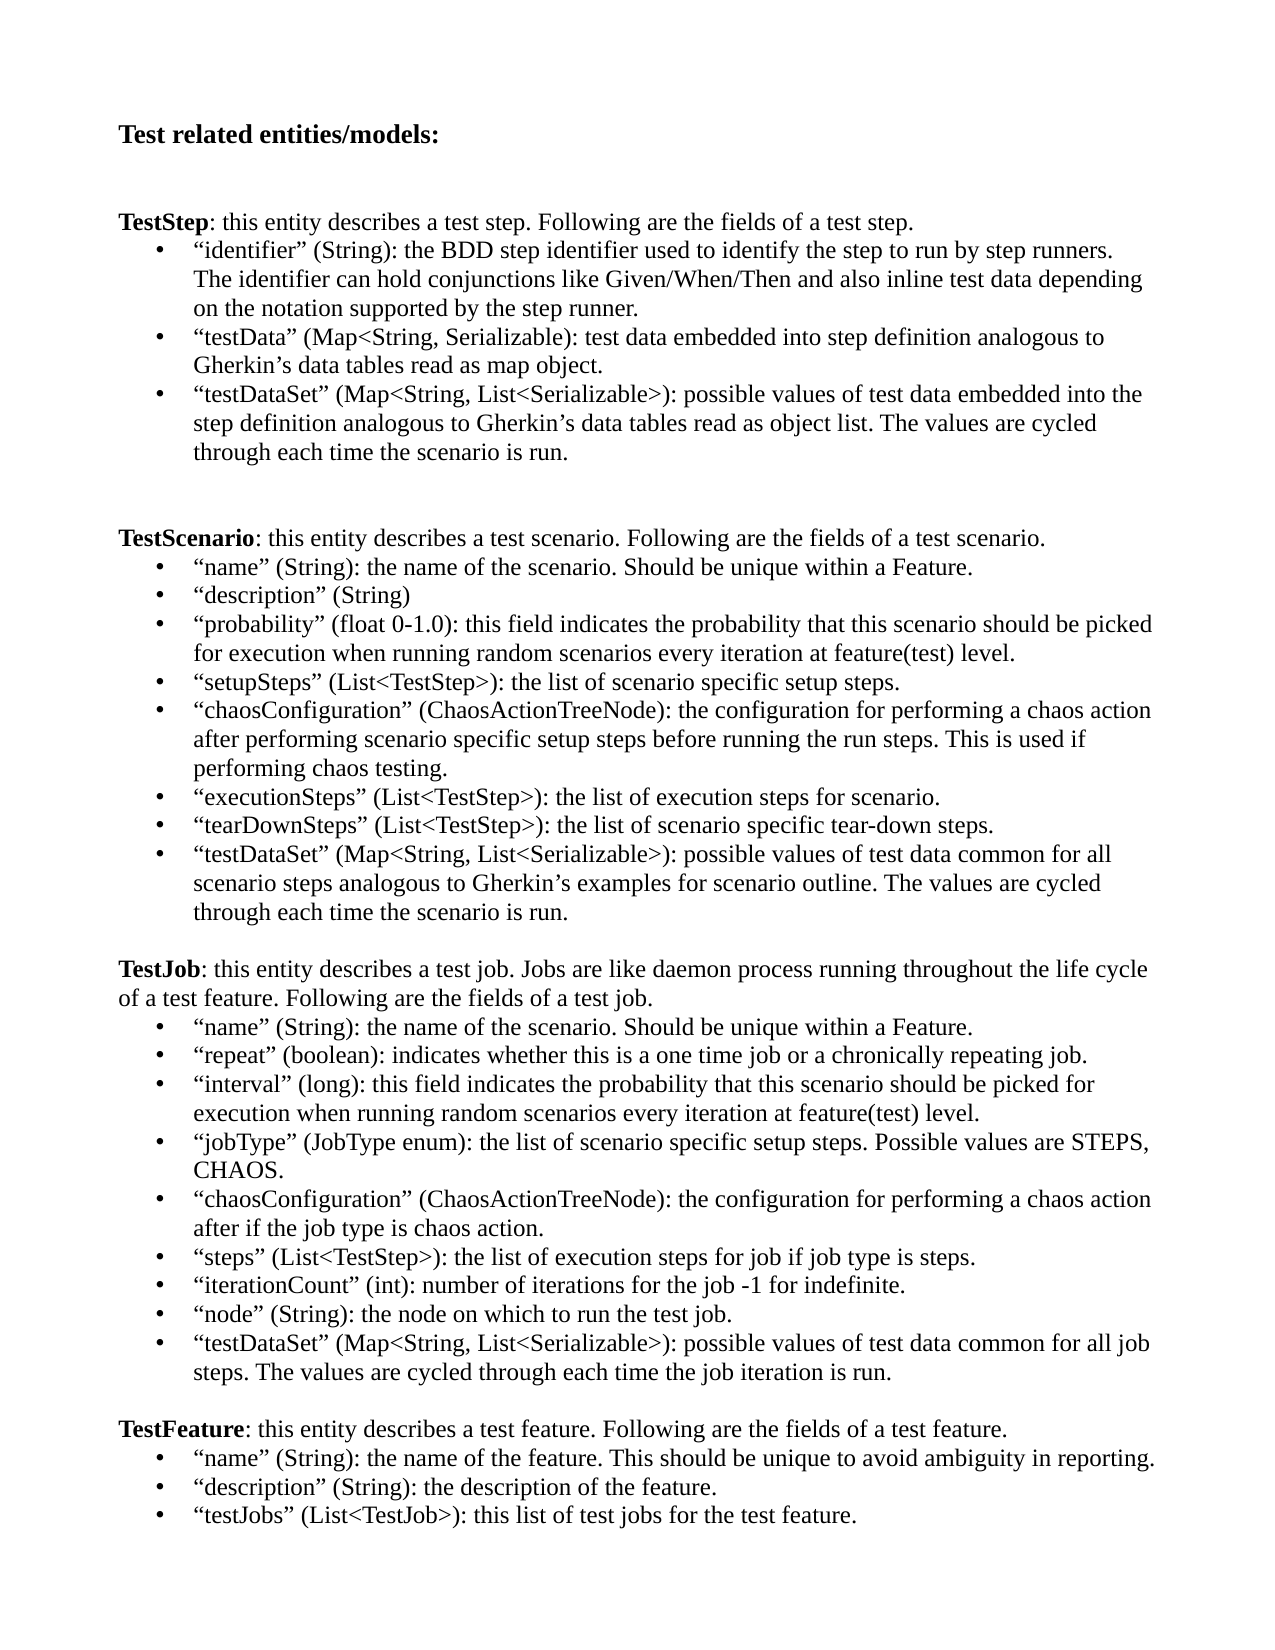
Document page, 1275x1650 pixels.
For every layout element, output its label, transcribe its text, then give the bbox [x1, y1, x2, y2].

list “executionSteps” (List<TestStep>): the list of execution steps for scenario. [156, 782, 1157, 811]
list “iterationCount” (int): number of iterations for the job -1 for indefinite. [156, 1271, 1157, 1299]
list “chaosConfiguration” (ChaosActionTreeNode): the configuration for performing a chaos action after performing scenario specific setup steps before running the run steps. This is used if performing chaos testing. [156, 696, 1157, 782]
text TestScenario: this entity describes a test scenario. Following are the fields of a test scenario. [118, 523, 1157, 552]
list “chaosConfiguration” (ChaosActionTreeNode): the configuration for performing a chaos action after if the job type is chaos action. [156, 1184, 1157, 1242]
list “testJobs” (List<TestJob>): this list of test jobs for the test feature. [156, 1501, 1157, 1529]
list “tearDownSteps” (List<TestStep>): the list of scenario specific tear-down steps. [156, 811, 1157, 839]
list “testData” (Map<String, Serializable): test data embedded into step definition analogous to Gherkin’s data tables read as map object. [156, 322, 1157, 379]
list “repeat” (boolean): indicates whether this is a one time job or a chronically repeating job. [156, 1041, 1157, 1069]
list “setupSteps” (List<TestStep>): the list of scenario specific setup steps. [156, 667, 1157, 696]
text TestFeature: this entity describes a test feature. Following are the fields of a test feature. [118, 1414, 1157, 1443]
list “node” (String): the node on which to run the test job. [156, 1299, 1157, 1328]
text TestStep: this entity describes a test step. Following are the fields of a test step. [118, 207, 1157, 236]
list “description” (String) [156, 581, 1157, 609]
list “name” (String): the name of the feature. This should be unique to avoid ambiguity in reporting. [156, 1443, 1157, 1472]
text Test related entities/models: [118, 118, 1157, 149]
list “name” (String): the name of the scenario. Should be unique within a Feature. [156, 552, 1157, 581]
text TestJob: this entity describes a test job. Jobs are like daemon process running throughout the life cycle of a test feature. Following are the fields of a test job. [118, 954, 1157, 1012]
list “testDataSet” (Map<String, List<Serializable>): possible values of test data common for all job steps. The values are cycled through each time the job iteration is run. [156, 1328, 1157, 1386]
list “interval” (long): this field indicates the probability that this scenario should be picked for execution when running random scenarios every iteration at feature(test) level. [156, 1069, 1157, 1127]
list “description” (String): the description of the feature. [156, 1472, 1157, 1501]
list “steps” (List<TestStep>): the list of execution steps for job if job type is steps. [156, 1242, 1157, 1271]
list “probability” (float 0-1.0): this field indicates the probability that this scenario should be picked for execution when running random scenarios every iteration at feature(test) level. [156, 609, 1157, 667]
list “jobType” (JobType enum): the list of scenario specific setup steps. Possible values are STEPS, CHAOS. [156, 1127, 1157, 1184]
list “identifier” (String): the BDD step identifier used to identify the step to run by step runners. The identifier can hold conjunctions like Given/When/Then and also inline test data depending on the notation supported by the step runner. [156, 236, 1157, 322]
list “name” (String): the name of the scenario. Should be unique within a Feature. [156, 1012, 1157, 1041]
list “testDataSet” (Map<String, List<Serializable>): possible values of test data embedded into the step definition analogous to Gherkin’s data tables read as object list. The values are cycled through each time the scenario is run. [156, 379, 1157, 466]
list “testDataSet” (Map<String, List<Serializable>): possible values of test data common for all scenario steps analogous to Gherkin’s examples for scenario outline. The values are cycled through each time the scenario is run. [156, 839, 1157, 926]
